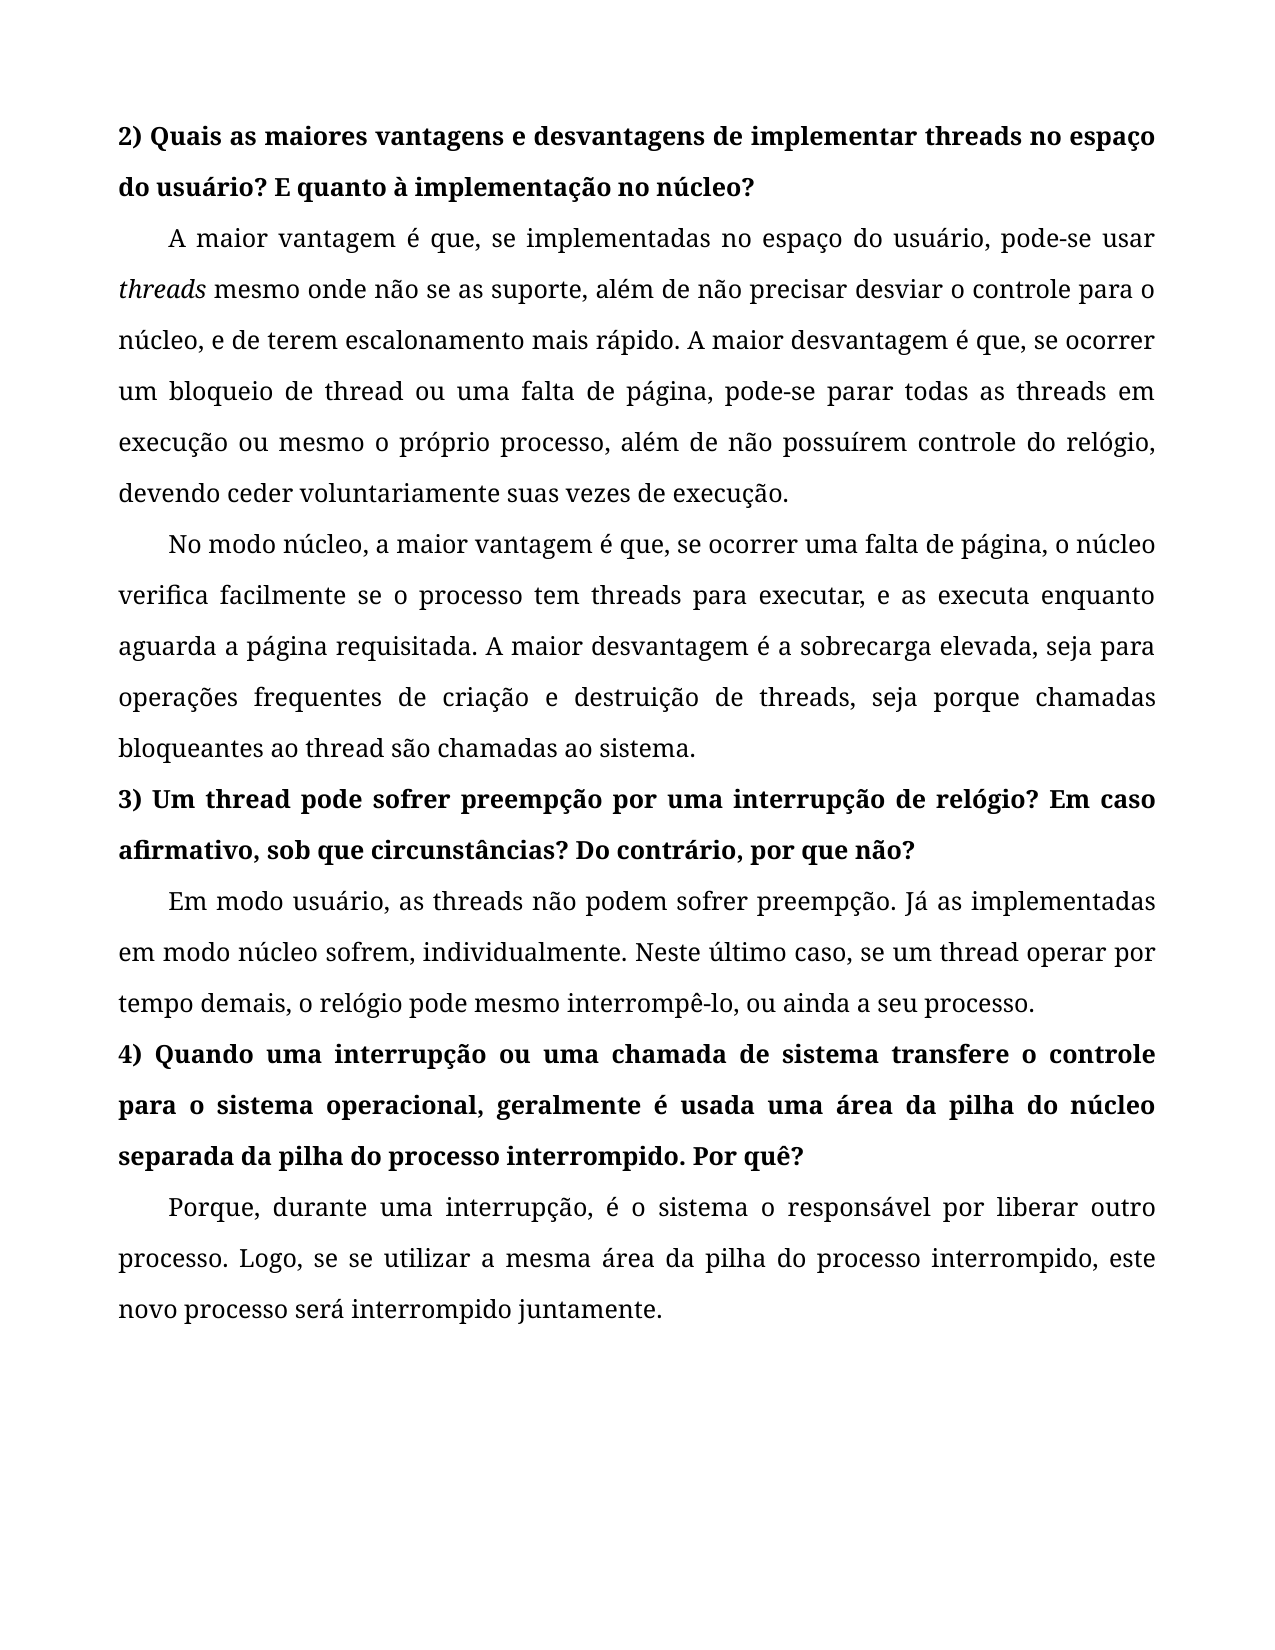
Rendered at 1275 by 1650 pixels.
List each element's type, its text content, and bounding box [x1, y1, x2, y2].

text 3) Um thread pode sofrer preempção por uma interrupção de relógio? Em caso afirmativo, sob que circunstâncias? Do contrário, por que não? [118, 782, 1157, 867]
text Porque, durante uma interrupção, é o sistema o responsável por liberar outro processo. Logo, se se utilizar a mesma área da pilha do processo interrompido, este novo processo será interrompido juntamente. [118, 1190, 1157, 1326]
text No modo núcleo, a maior vantagem é que, se ocorrer uma falta de página, o núcleo verifica facilmente se o processo tem threads para executar, e as executa enquanto aguarda a página requisitada. A maior desvantagem é a sobrecarga elevada, seja para operações frequentes de criação e destruição de threads, seja porque chamadas bloqueantes ao thread são chamadas ao sistema. [118, 526, 1157, 765]
text Em modo usuário, as threads não podem sofrer preempção. Já as implementadas em modo núcleo sofrem, individualmente. Neste último caso, se um thread operar por tempo demais, o relógio pode mesmo interrompê-lo, ou ainda a seu processo. [118, 884, 1157, 1020]
text 4) Quando uma interrupção ou uma chamada de sistema transfere o controle para o sistema operacional, geralmente é usada uma área da pilha do núcleo separada da pilha do processo interrompido. Por quê? [118, 1037, 1157, 1173]
text A maior vantagem é que, se implementadas no espaço do usuário, pode-se usar threads mesmo onde não se as suporte, além de não precisar desviar o controle para o núcleo, e de terem escalonamento mais rápido. A maior desvantagem é que, se ocorrer um bloqueio de thread ou uma falta de página, pode-se parar todas as threads em execução ou mesmo o próprio processo, além de não possuírem controle do relógio, devendo ceder voluntariamente suas vezes de execução. [118, 220, 1157, 509]
text 2) Quais as maiores vantagens e desvantagens de implementar threads no espaço do usuário? E quanto à implementação no núcleo? [118, 118, 1157, 203]
